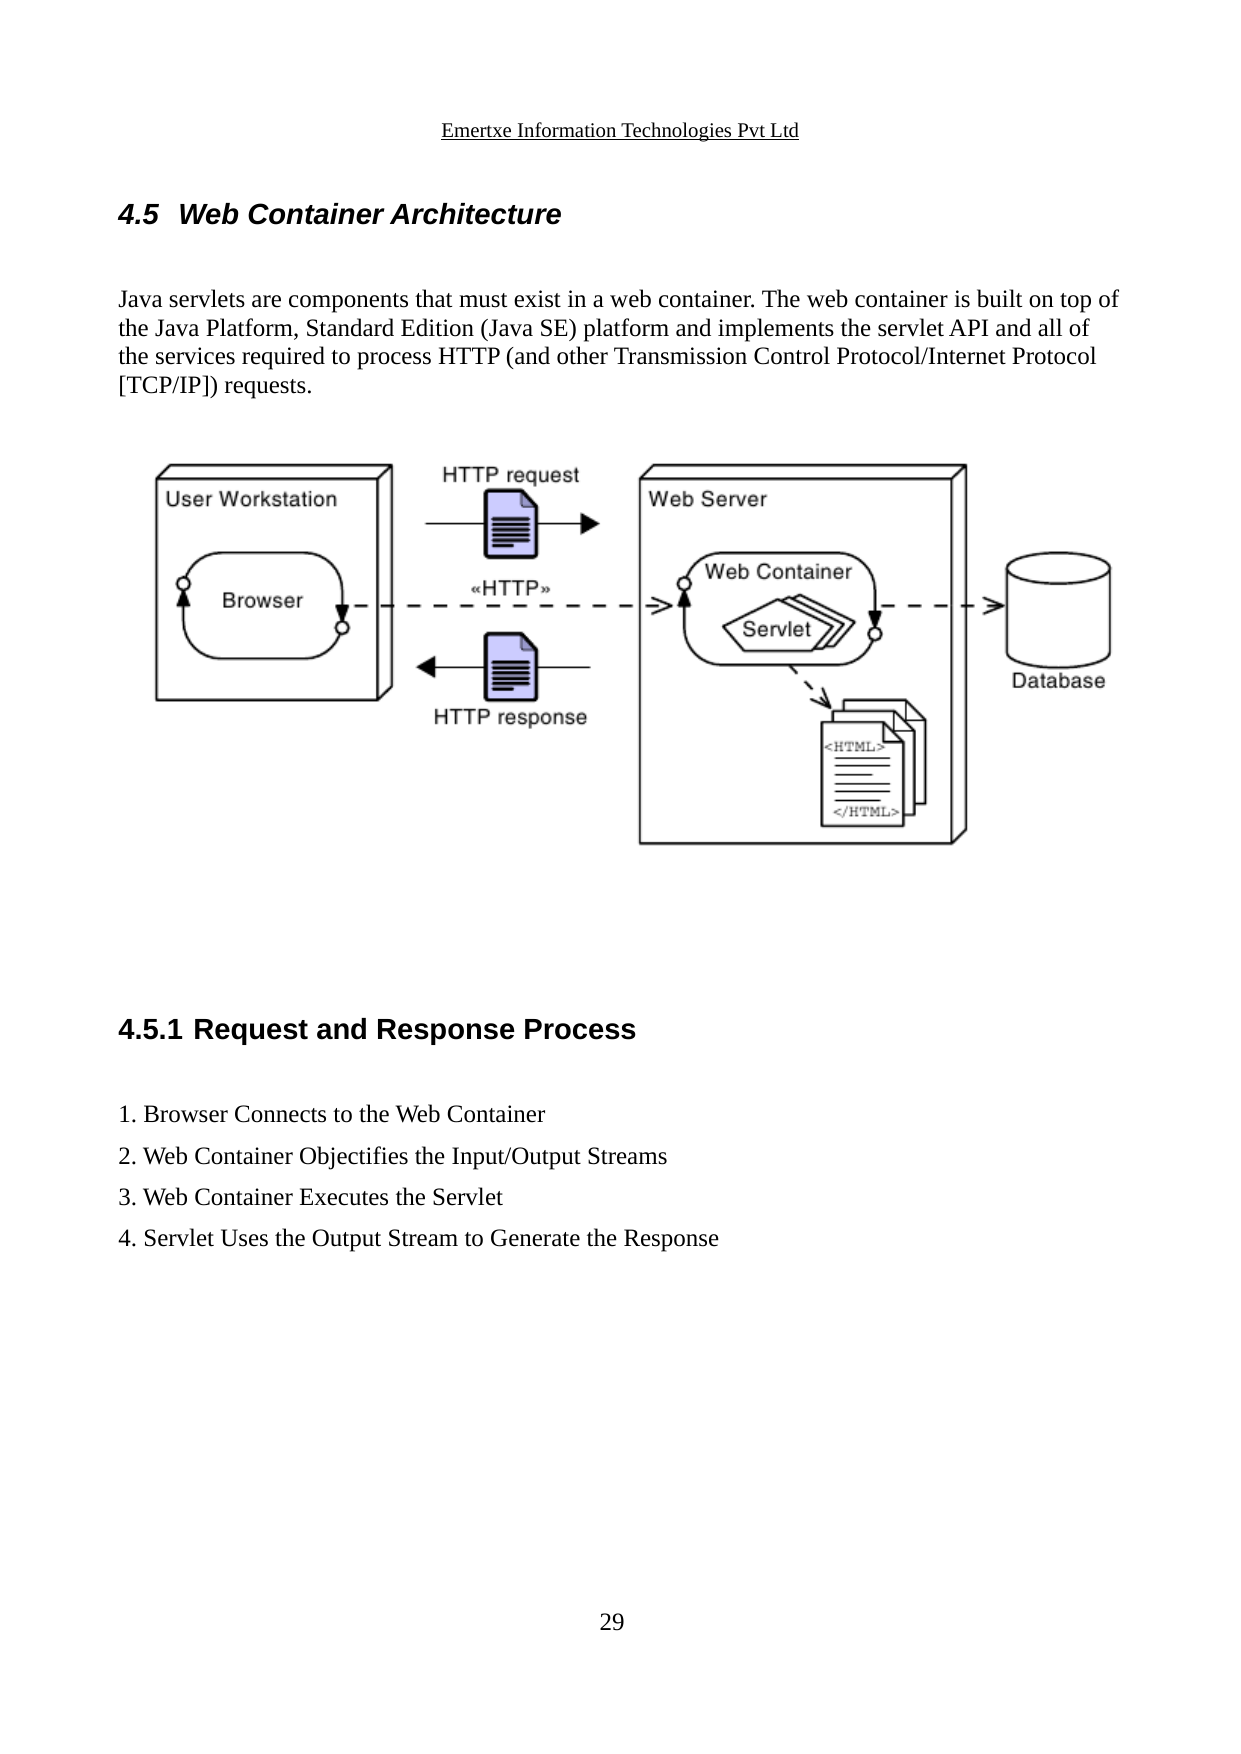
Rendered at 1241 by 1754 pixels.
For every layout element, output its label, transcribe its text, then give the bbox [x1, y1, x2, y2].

text 1. Browser Connects to the Web Container [118, 1099, 1122, 1128]
picture [118, 452, 1123, 859]
text 2. Web Container Objectifies the Input/Output Streams [118, 1141, 1122, 1169]
subtitle Web Container Architecture [118, 197, 1122, 230]
text 4. Servlet Uses the Output Stream to Generate the Response [118, 1223, 1122, 1252]
text Java servlets are components that must exist in a web container. The web container is built on top of the Java Platform, Standard Edition (Java SE) platform and implements the servlet API and all of the services required to process HTTP (and other Transmission Control Protocol/Internet Protocol [TCP/IP]) requests. [118, 284, 1122, 399]
text 3. Web Container Executes the Servlet [118, 1182, 1122, 1211]
subtitle Request and Response Process [118, 1012, 1122, 1046]
